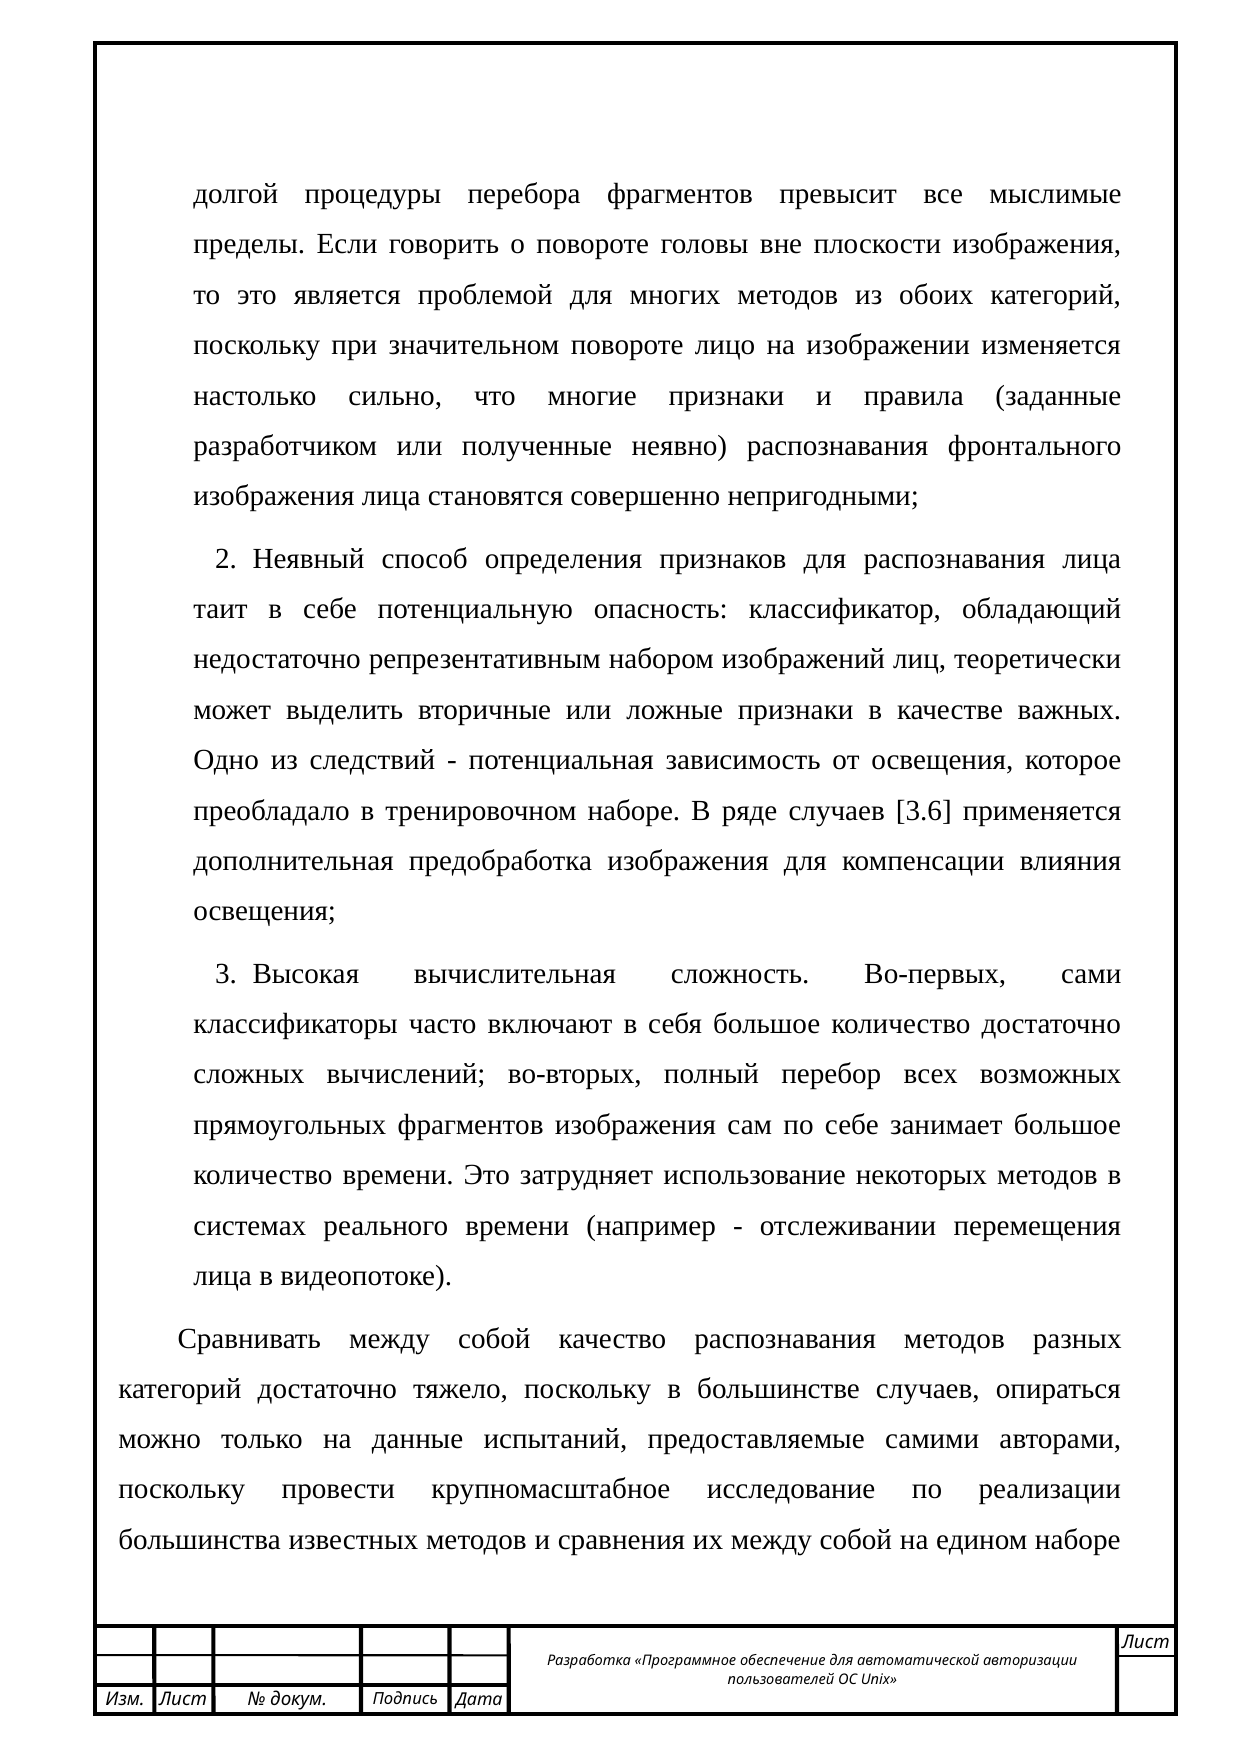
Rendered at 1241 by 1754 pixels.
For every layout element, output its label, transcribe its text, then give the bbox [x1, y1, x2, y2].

list Неявный способ определения признаков для распознавания лица таит в себе потенциальную опасность: классификатор, обладающий недостаточно репрезентативным набором изображений лиц, теоретически может выделить вторичные или ложные признаки в качестве важных. Одно из следствий - потенциальная зависимость от освещения, которое преобладало в тренировочном наборе. В ряде случаев [3.6] применяется дополнительная предобработка изображения для компенсации влияния освещения; [156, 541, 1122, 927]
list долгой процедуры перебора фрагментов превысит все мыслимые пределы. Если говорить о повороте головы вне плоскости изображения, то это является проблемой для многих методов из обоих категорий, поскольку при значительном повороте лицо на изображении изменяется настолько сильно, что многие признаки и правила (заданные разработчиком или полученные неявно) распознавания фронтального изображения лица становятся совершенно непригодными; [156, 176, 1122, 512]
list Высокая вычислительная сложность. Во-первых, сами классификаторы часто включают в себя большое количество достаточно сложных вычислений; во-вторых, полный перебор всех возможных прямоугольных фрагментов изображения сам по себе занимает большое количество времени. Это затрудняет использование некоторых методов в системах реального времени (например - отслеживании перемещения лица в видеопотоке). [156, 956, 1122, 1291]
text Сравнивать между собой качество распознавания методов разных категорий достаточно тяжело, поскольку в большинстве случаев, опираться можно только на данные испытаний, предоставляемые самими авторами, поскольку провести крупномасштабное исследование по реализации большинства известных методов и сравнения их между собой на едином наборе [118, 1321, 1122, 1556]
